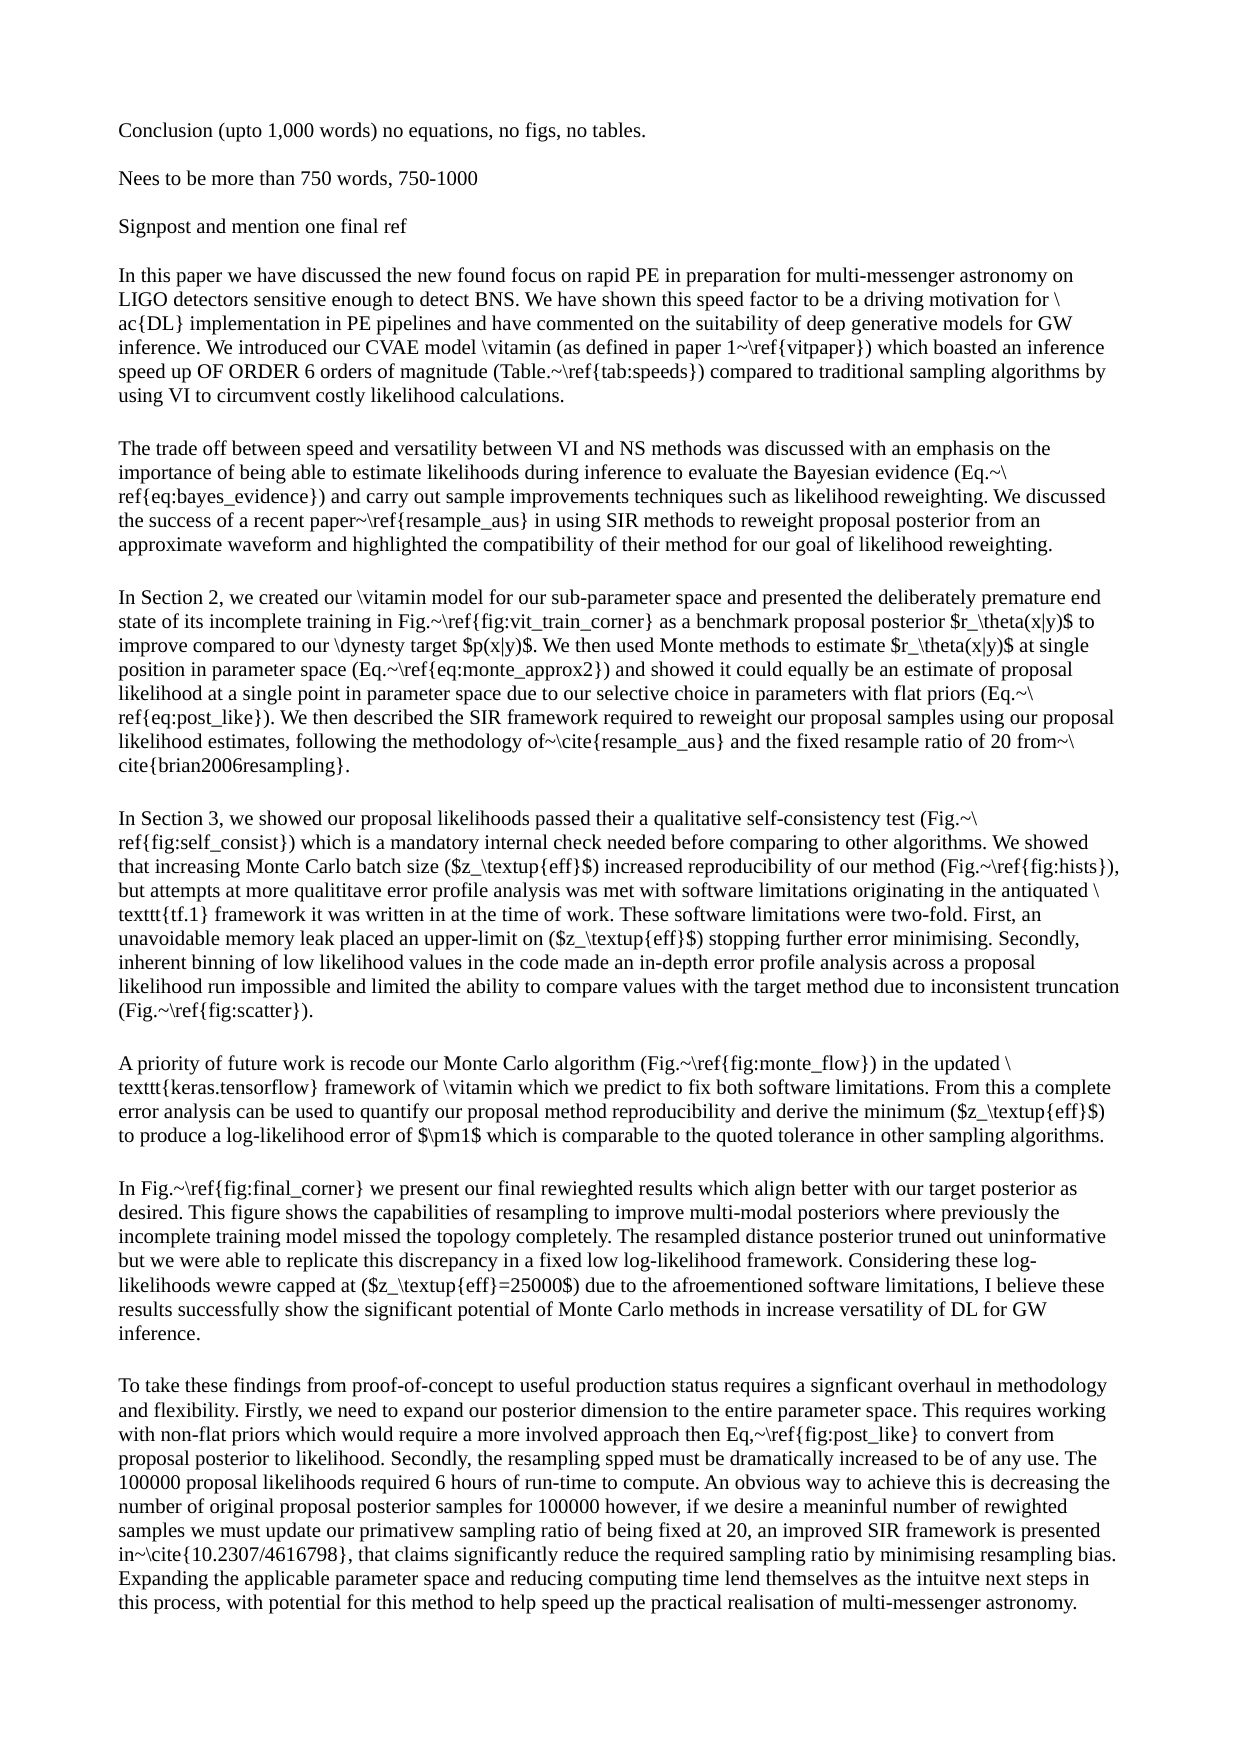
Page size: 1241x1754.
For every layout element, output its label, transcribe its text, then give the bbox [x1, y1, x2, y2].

text In Fig.~\ref{fig:final_corner} we present our final rewieghted results which align better with our target posterior as desired. This figure shows the capabilities of resampling to improve multi-modal posteriors where previously the incomplete training model missed the topology completely. The resampled distance posterior truned out uninformative but we were able to replicate this discrepancy in a fixed low log-likelihood framework. Considering these log-likelihoods wewre capped at ($z_\textup{eff}=25000$) due to the afroementioned software limitations, I believe these results successfully show the significant potential of Monte Carlo methods in increase versatility of DL for GW inference. [118, 1176, 1122, 1345]
text To take these findings from proof-of-concept to useful production status requires a signficant overhaul in methodology and flexibility. Firstly, we need to expand our posterior dimension to the entire parameter space. This requires working with non-flat priors which would require a more involved approach then Eq,~\ref{fig:post_like} to convert from proposal posterior to likelihood. Secondly, the resampling spped must be dramatically increased to be of any use. The 100000 proposal likelihoods required 6 hours of run-time to compute. An obvious way to achieve this is decreasing the number of original proposal posterior samples for 100000 however, if we desire a meaninful number of rewighted samples we must update our primativew sampling ratio of being fixed at 20, an improved SIR framework is presented in~\cite{10.2307/4616798}, that claims significantly reduce the required sampling ratio by minimising resampling bias. Expanding the applicable parameter space and reducing computing time lend themselves as the intuitve next steps in this process, with potential for this method to help speed up the practical realisation of multi-messenger astronomy. [118, 1373, 1122, 1614]
text In Section 3, we showed our proposal likelihoods passed their a qualitative self-consistency test (Fig.~\ref{fig:self_consist}) which is a mandatory internal check needed before comparing to other algorithms. We showed that increasing Monte Carlo batch size ($z_\textup{eff}$) increased reproducibility of our method (Fig.~\ref{fig:hists}), but attempts at more qualititave error profile analysis was met with software limitations originating in the antiquated \texttt{tf.1} framework it was written in at the time of work. These software limitations were two-fold. First, an unavoidable memory leak placed an upper-limit on ($z_\textup{eff}$) stopping further error minimising. Secondly, inherent binning of low likelihood values in the code made an in-depth error profile analysis across a proposal likelihood run impossible and limited the ability to compare values with the target method due to inconsistent truncation (Fig.~\ref{fig:scatter}). [118, 806, 1122, 1022]
text Conclusion (upto 1,000 words) no equations, no figs, no tables. [118, 118, 1122, 142]
text In Section 2, we created our \vitamin model for our sub-parameter space and presented the deliberately premature end state of its incomplete training in Fig.~\ref{fig:vit_train_corner} as a benchmark proposal posterior $r_\theta(x|y)$ to improve compared to our \dynesty target $p(x|y)$. We then used Monte methods to estimate $r_\theta(x|y)$ at single position in parameter space (Eq.~\ref{eq:monte_approx2}) and showed it could equally be an estimate of proposal likelihood at a single point in parameter space due to our selective choice in parameters with flat priors (Eq.~\ref{eq:post_like}). We then described the SIR framework required to reweight our proposal samples using our proposal likelihood estimates, following the methodology of~\cite{resample_aus} and the fixed resample ratio of 20 from~\cite{brian2006resampling}. [118, 585, 1122, 777]
text The trade off between speed and versatility between VI and NS methods was discussed with an emphasis on the importance of being able to estimate likelihoods during inference to evaluate the Bayesian evidence (Eq.~\ref{eq:bayes_evidence}) and carry out sample improvements techniques such as likelihood reweighting. We discussed the success of a recent paper~\ref{resample_aus} in using SIR methods to reweight proposal posterior from an approximate waveform and highlighted the compatibility of their method for our goal of likelihood reweighting. [118, 436, 1122, 556]
text Signpost and mention one final ref [118, 214, 1122, 238]
text A priority of future work is recode our Monte Carlo algorithm (Fig.~\ref{fig:monte_flow}) in the updated \texttt{keras.tensorflow} framework of \vitamin which we predict to fix both software limitations. From this a complete error analysis can be used to quantify our proposal method reproducibility and derive the minimum ($z_\textup{eff}$) to produce a log-likelihood error of $\pm1$ which is comparable to the quoted tolerance in other sampling algorithms. [118, 1051, 1122, 1147]
text Nees to be more than 750 words, 750-1000 [118, 166, 1122, 190]
text In this paper we have discussed the new found focus on rapid PE in preparation for multi-messenger astronomy on LIGO detectors sensitive enough to detect BNS. We have shown this speed factor to be a driving motivation for \ac{DL} implementation in PE pipelines and have commented on the suitability of deep generative models for GW inference. We introduced our CVAE model \vitamin (as defined in paper 1~\ref{vitpaper}) which boasted an inference speed up OF ORDER 6 orders of magnitude (Table.~\ref{tab:speeds}) compared to traditional sampling algorithms by using VI to circumvent costly likelihood calculations. [118, 262, 1122, 407]
